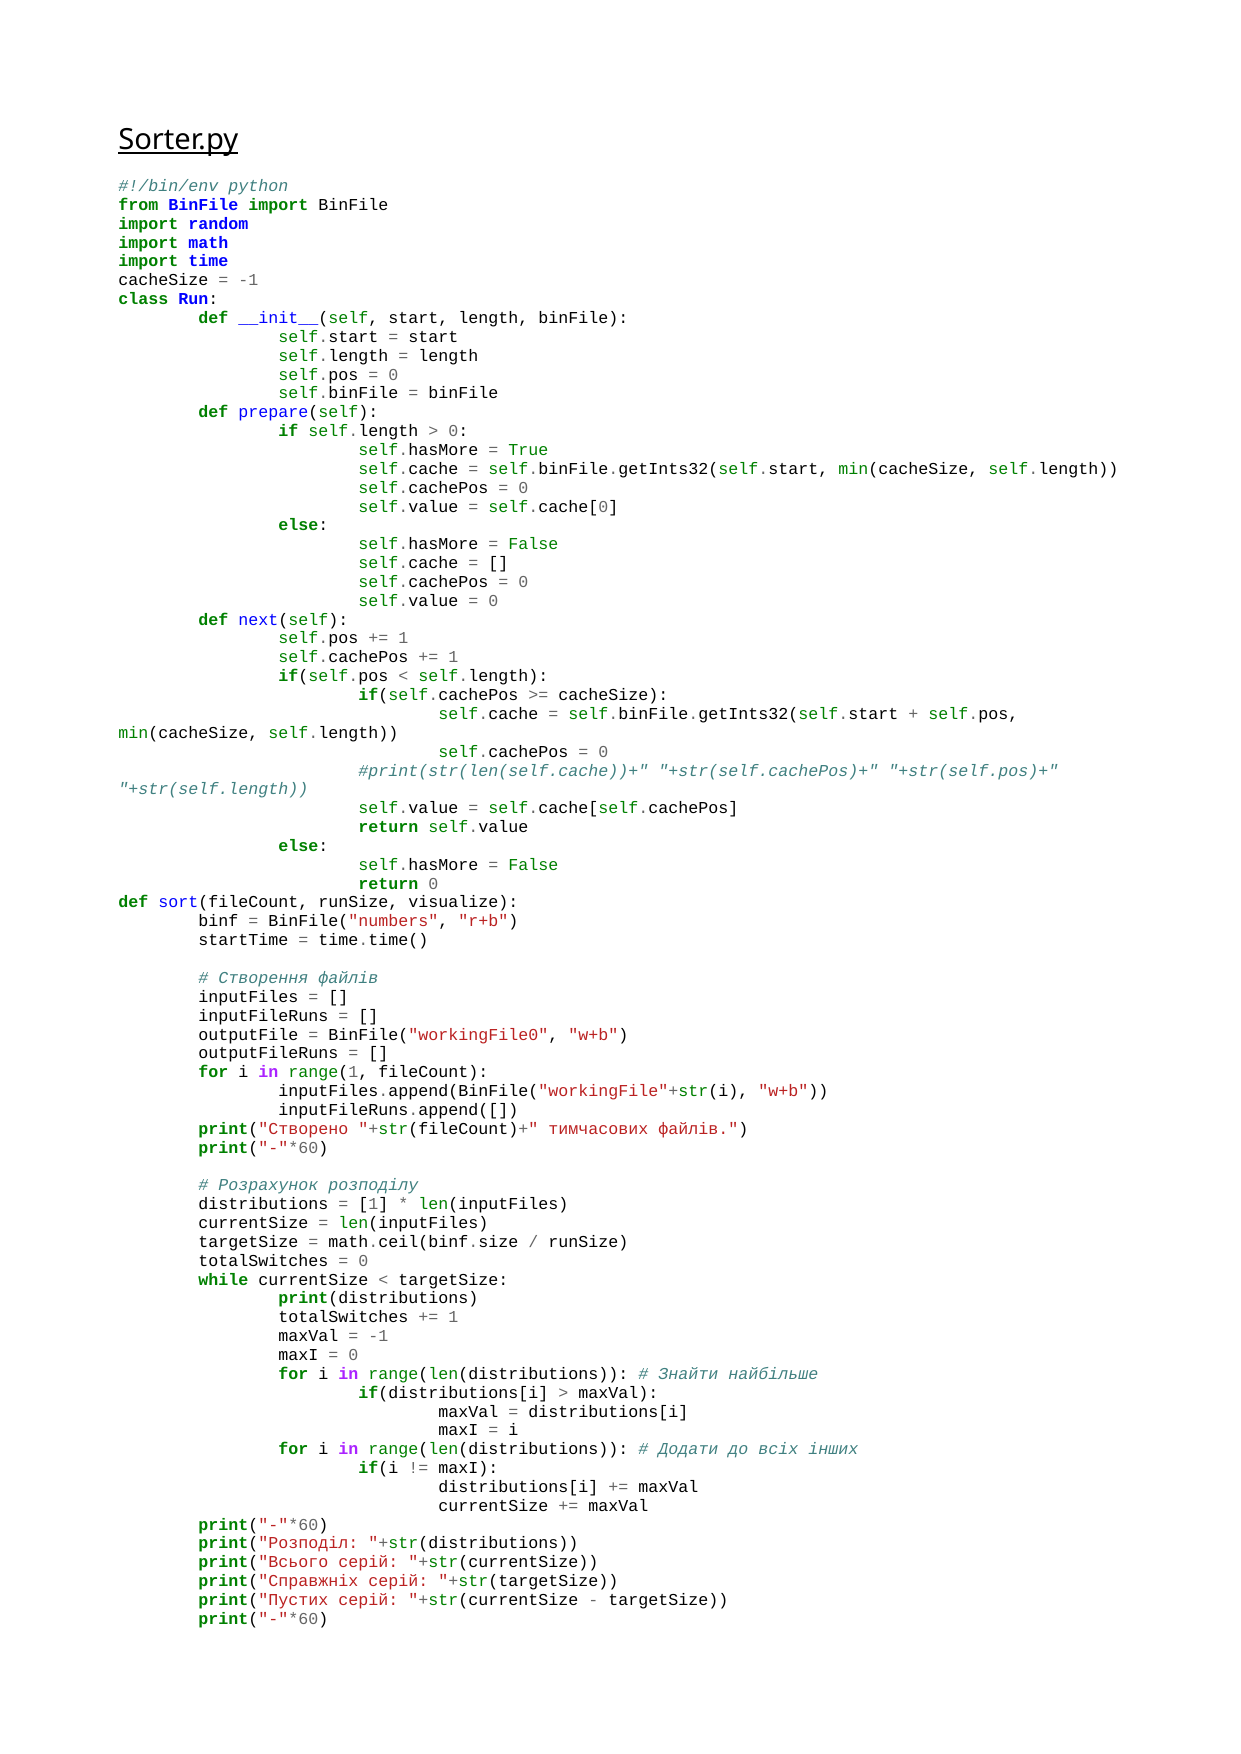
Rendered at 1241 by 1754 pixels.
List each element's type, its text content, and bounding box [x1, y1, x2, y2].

text return self.value [118, 819, 1122, 837]
text self.value = self.cache[0] [118, 498, 1122, 517]
text self.cache = self.binFile.getInts32(self.start, min(cacheSize, self.length)) [118, 460, 1122, 479]
text if(self.cachePos >= cacheSize): [118, 687, 1122, 706]
text binf = BinFile("numbers", "r+b") [118, 913, 1122, 932]
text self.cachePos += 1 [118, 649, 1122, 668]
text inputFiles.append(BinFile("workingFile"+str(i), "w+b")) [118, 1083, 1122, 1101]
text inputFiles = [] [118, 988, 1122, 1007]
text for i in range(len(distributions)): # Додати до всіх інших [118, 1441, 1122, 1460]
text self.hasMore = True [118, 442, 1122, 460]
text self.cachePos = 0 [118, 743, 1122, 762]
text if(distributions[i] > maxVal): [118, 1384, 1122, 1403]
text outputFile = BinFile("workingFile0", "w+b") [118, 1026, 1122, 1045]
text currentSize = len(inputFiles) [118, 1214, 1122, 1233]
text outputFileRuns = [] [118, 1045, 1122, 1064]
text print("Створено "+str(fileCount)+" тимчасових файлів.") [118, 1120, 1122, 1139]
text print("-"*60) [118, 1611, 1122, 1629]
text print("Розподіл: "+str(distributions)) [118, 1535, 1122, 1554]
text self.hasMore = False [118, 856, 1122, 875]
text distributions[i] += maxVal [118, 1478, 1122, 1497]
text targetSize = math.ceil(binf.size / runSize) [118, 1233, 1122, 1252]
text Sorter.py [118, 118, 1122, 158]
text import time [118, 253, 1122, 272]
text maxI = 0 [118, 1347, 1122, 1365]
text self.cache = self.binFile.getInts32(self.start + self.pos, min(cacheSize, self.length)) [118, 706, 1122, 743]
text #print(str(len(self.cache))+" "+str(self.cachePos)+" "+str(self.pos)+" "+str(self.length)) [118, 762, 1122, 800]
text totalSwitches += 1 [118, 1309, 1122, 1328]
text self.binFile = binFile [118, 385, 1122, 404]
text if(self.pos < self.length): [118, 668, 1122, 687]
text # Створення файлів [118, 969, 1122, 988]
text if self.length > 0: [118, 423, 1122, 442]
text self.start = start [118, 328, 1122, 347]
text totalSwitches = 0 [118, 1252, 1122, 1271]
text self.length = length [118, 347, 1122, 366]
text self.value = self.cache[self.cachePos] [118, 800, 1122, 819]
text # Розрахунок розподілу [118, 1177, 1122, 1196]
text print("Справжніх серій: "+str(targetSize)) [118, 1573, 1122, 1592]
text while currentSize < targetSize: [118, 1271, 1122, 1290]
text self.pos = 0 [118, 366, 1122, 385]
text self.pos += 1 [118, 630, 1122, 649]
text self.cache = [] [118, 555, 1122, 573]
text maxVal = distributions[i] [118, 1403, 1122, 1422]
text if(i != maxI): [118, 1460, 1122, 1478]
text cacheSize = -1 [118, 272, 1122, 291]
text currentSize += maxVal [118, 1497, 1122, 1516]
text print("Всього серій: "+str(currentSize)) [118, 1554, 1122, 1573]
text def prepare(self): [118, 404, 1122, 423]
text def sort(fileCount, runSize, visualize): [118, 894, 1122, 913]
text import math [118, 234, 1122, 253]
text self.value = 0 [118, 592, 1122, 611]
text inputFileRuns = [] [118, 1007, 1122, 1026]
text maxI = i [118, 1422, 1122, 1441]
text def __init__(self, start, length, binFile): [118, 309, 1122, 328]
text self.cachePos = 0 [118, 573, 1122, 592]
text self.cachePos = 0 [118, 479, 1122, 498]
text def next(self): [118, 611, 1122, 630]
text maxVal = -1 [118, 1328, 1122, 1347]
text for i in range(len(distributions)): # Знайти найбільше [118, 1365, 1122, 1384]
text #!/bin/env python [118, 178, 1122, 196]
text self.hasMore = False [118, 536, 1122, 555]
text else: [118, 517, 1122, 536]
text from BinFile import BinFile [118, 196, 1122, 215]
text for i in range(1, fileCount): [118, 1064, 1122, 1083]
text else: [118, 837, 1122, 856]
text print(distributions) [118, 1290, 1122, 1309]
text startTime = time.time() [118, 932, 1122, 951]
text print("-"*60) [118, 1516, 1122, 1535]
text class Run: [118, 291, 1122, 309]
text return 0 [118, 875, 1122, 894]
text print("Пустих серій: "+str(currentSize - targetSize)) [118, 1592, 1122, 1611]
text import random [118, 215, 1122, 234]
text inputFileRuns.append([]) [118, 1101, 1122, 1120]
text distributions = [1] * len(inputFiles) [118, 1196, 1122, 1214]
text print("-"*60) [118, 1139, 1122, 1158]
